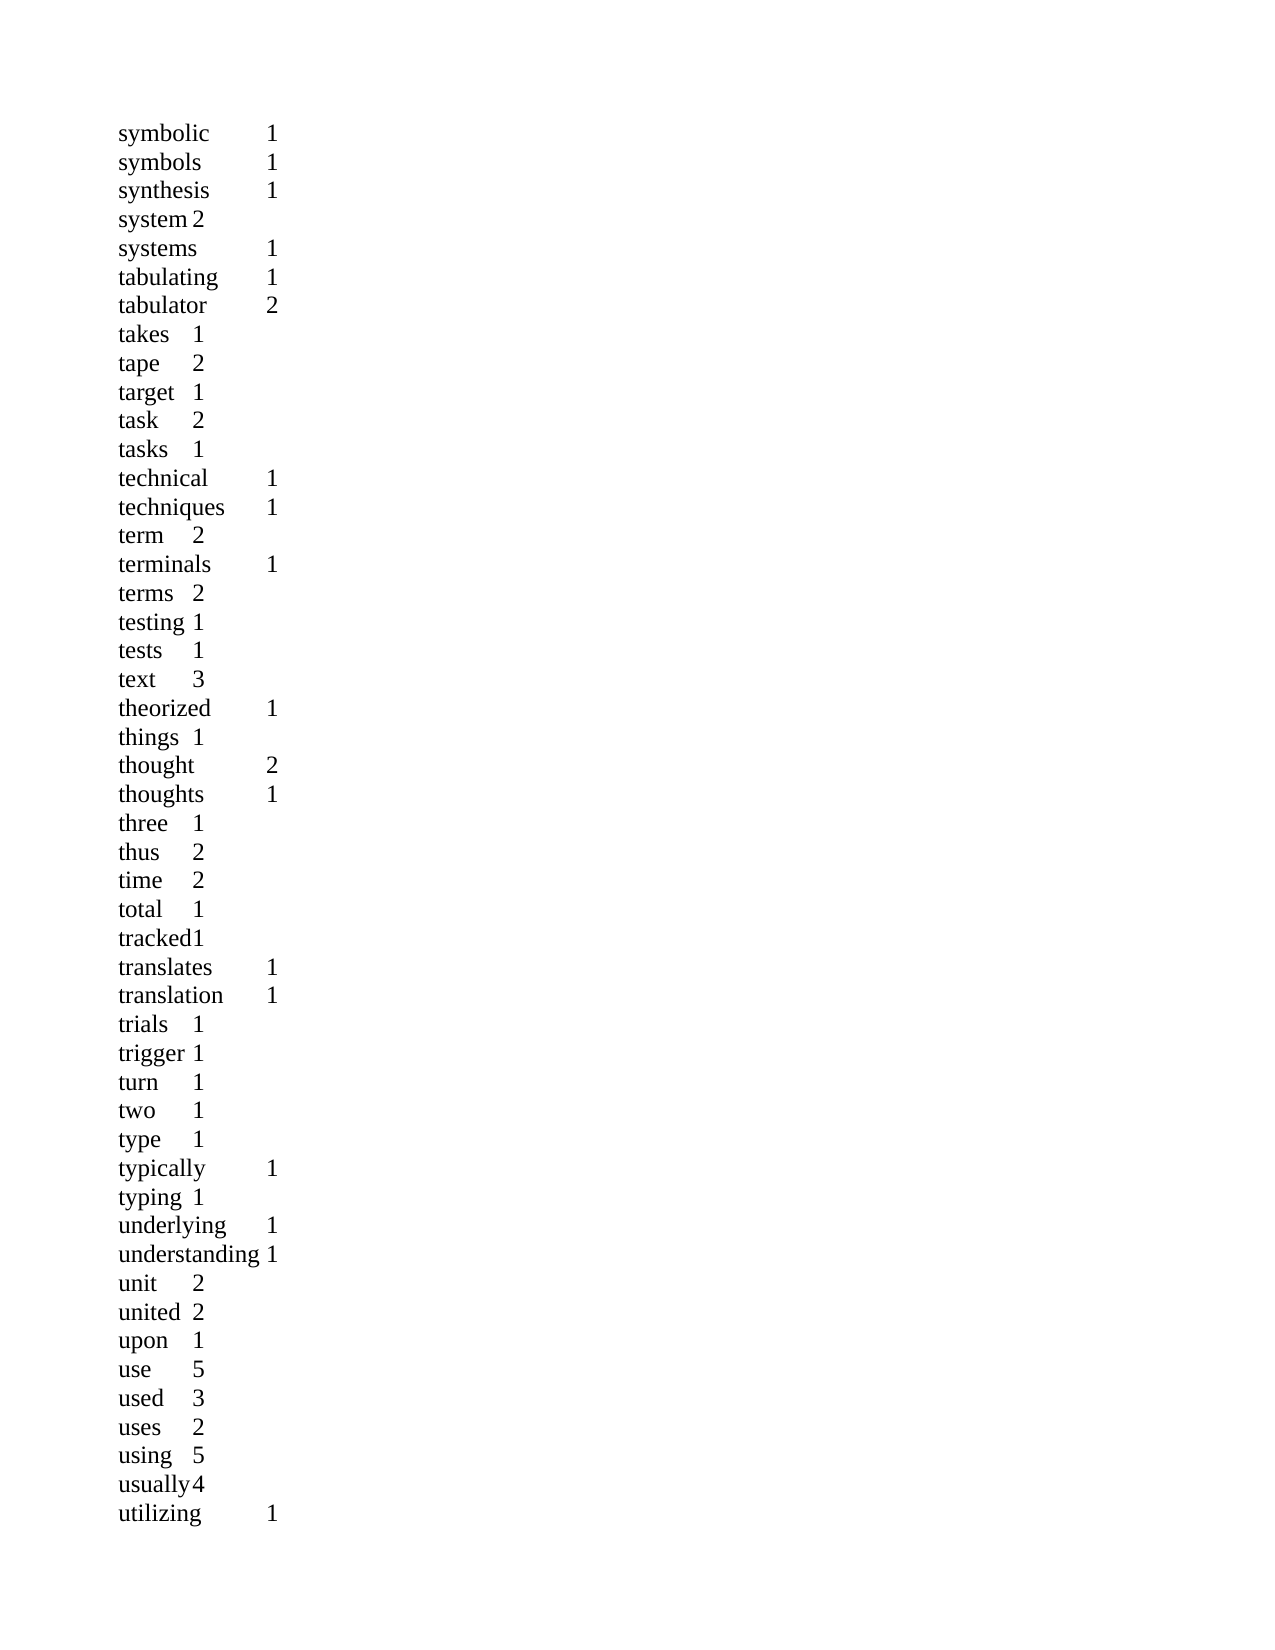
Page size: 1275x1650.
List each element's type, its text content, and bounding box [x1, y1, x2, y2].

text understanding 1 [118, 1239, 1157, 1268]
text total 1 [118, 894, 1157, 923]
text tasks 1 [118, 434, 1157, 463]
text united 2 [118, 1297, 1157, 1326]
text terms 2 [118, 578, 1157, 607]
text tracked 1 [118, 923, 1157, 952]
text theorized 1 [118, 693, 1157, 722]
text term 2 [118, 521, 1157, 549]
text three 1 [118, 808, 1157, 837]
text upon 1 [118, 1326, 1157, 1354]
text used 3 [118, 1383, 1157, 1412]
text symbols 1 [118, 147, 1157, 176]
text translates 1 [118, 952, 1157, 981]
text terminals 1 [118, 549, 1157, 578]
text synthesis 1 [118, 176, 1157, 204]
text typing 1 [118, 1182, 1157, 1211]
text time 2 [118, 866, 1157, 894]
text unit 2 [118, 1268, 1157, 1297]
text text 3 [118, 664, 1157, 693]
text things 1 [118, 722, 1157, 751]
text thoughts 1 [118, 779, 1157, 808]
text translation 1 [118, 981, 1157, 1009]
text type 1 [118, 1124, 1157, 1153]
text underlying 1 [118, 1211, 1157, 1239]
text symbolic 1 [118, 118, 1157, 147]
text trigger 1 [118, 1038, 1157, 1067]
text task 2 [118, 406, 1157, 434]
text usually 4 [118, 1469, 1157, 1498]
text target 1 [118, 377, 1157, 406]
text using 5 [118, 1441, 1157, 1469]
text trials 1 [118, 1009, 1157, 1038]
text tabulating 1 [118, 262, 1157, 291]
text techniques 1 [118, 492, 1157, 521]
text system 2 [118, 204, 1157, 233]
text takes 1 [118, 319, 1157, 348]
text thought 2 [118, 751, 1157, 779]
text typically 1 [118, 1153, 1157, 1182]
text testing 1 [118, 607, 1157, 636]
text tabulator 2 [118, 291, 1157, 319]
text thus 2 [118, 837, 1157, 866]
text utilizing 1 [118, 1498, 1157, 1527]
text uses 2 [118, 1412, 1157, 1441]
text tape 2 [118, 348, 1157, 377]
text two 1 [118, 1096, 1157, 1124]
text use 5 [118, 1354, 1157, 1383]
text technical 1 [118, 463, 1157, 492]
text turn 1 [118, 1067, 1157, 1096]
text tests 1 [118, 636, 1157, 664]
text systems 1 [118, 233, 1157, 262]
